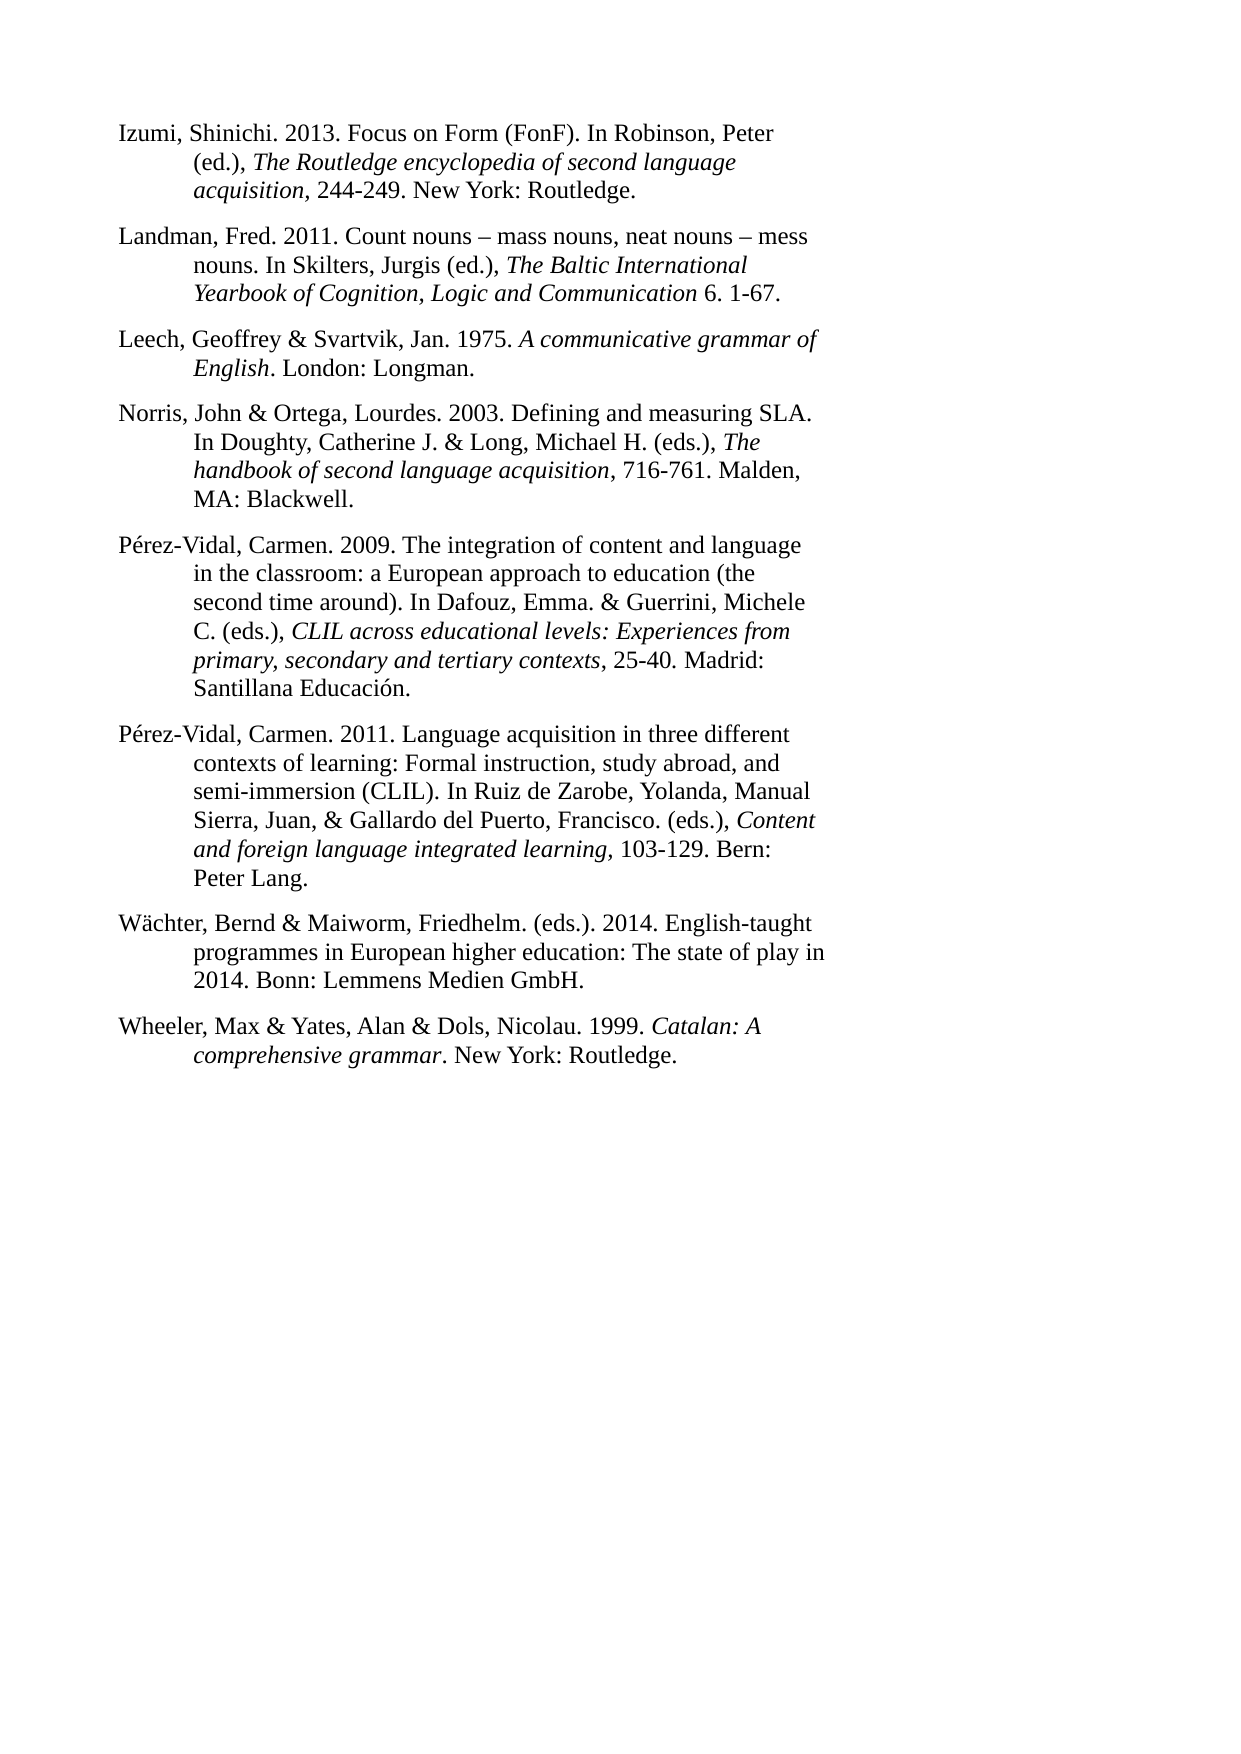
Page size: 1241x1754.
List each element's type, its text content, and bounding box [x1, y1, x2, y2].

text Izumi, Shinichi. 2013. Focus on Form (FonF). In Robinson, Peter (ed.), The Routledge encyclopedia of second language acquisition, 244-249. New York: Routledge. [118, 118, 827, 204]
text Pérez-Vidal, Carmen. 2009. The integration of content and language in the classroom: a European approach to education (the second time around). In Dafouz, Emma. & Guerrini, Michele C. (eds.), CLIL across educational levels: Experiences from primary, secondary and tertiary contexts, 25-40. Madrid: Santillana Educación. [118, 530, 827, 702]
text Pérez-Vidal, Carmen. 2011. Language acquisition in three different contexts of learning: Formal instruction, study abroad, and semi-immersion (CLIL). In Ruiz de Zarobe, Yolanda, Manual Sierra, Juan, & Gallardo del Puerto, Francisco. (eds.), Content and foreign language integrated learning, 103-129. Bern: Peter Lang. [118, 719, 827, 891]
text Wächter, Bernd & Maiworm, Friedhelm. (eds.). 2014. English-taught programmes in European higher education: The state of play in 2014. Bonn: Lemmens Medien GmbH. [118, 908, 827, 994]
text Landman, Fred. 2011. Count nouns – mass nouns, neat nouns – mess nouns. In Skilters, Jurgis (ed.), The Baltic International Yearbook of Cognition, Logic and Communication 6. 1-67. [118, 221, 827, 307]
text Norris, John & Ortega, Lourdes. 2003. Defining and measuring SLA. In Doughty, Catherine J. & Long, Michael H. (eds.), The handbook of second language acquisition, 716-761. Malden, MA: Blackwell. [118, 398, 827, 513]
text Wheeler, Max & Yates, Alan & Dols, Nicolau. 1999. Catalan: A comprehensive grammar. New York: Routledge. [118, 1011, 827, 1068]
text Leech, Geoffrey & Svartvik, Jan. 1975. A communicative grammar of English. London: Longman. [118, 324, 827, 381]
